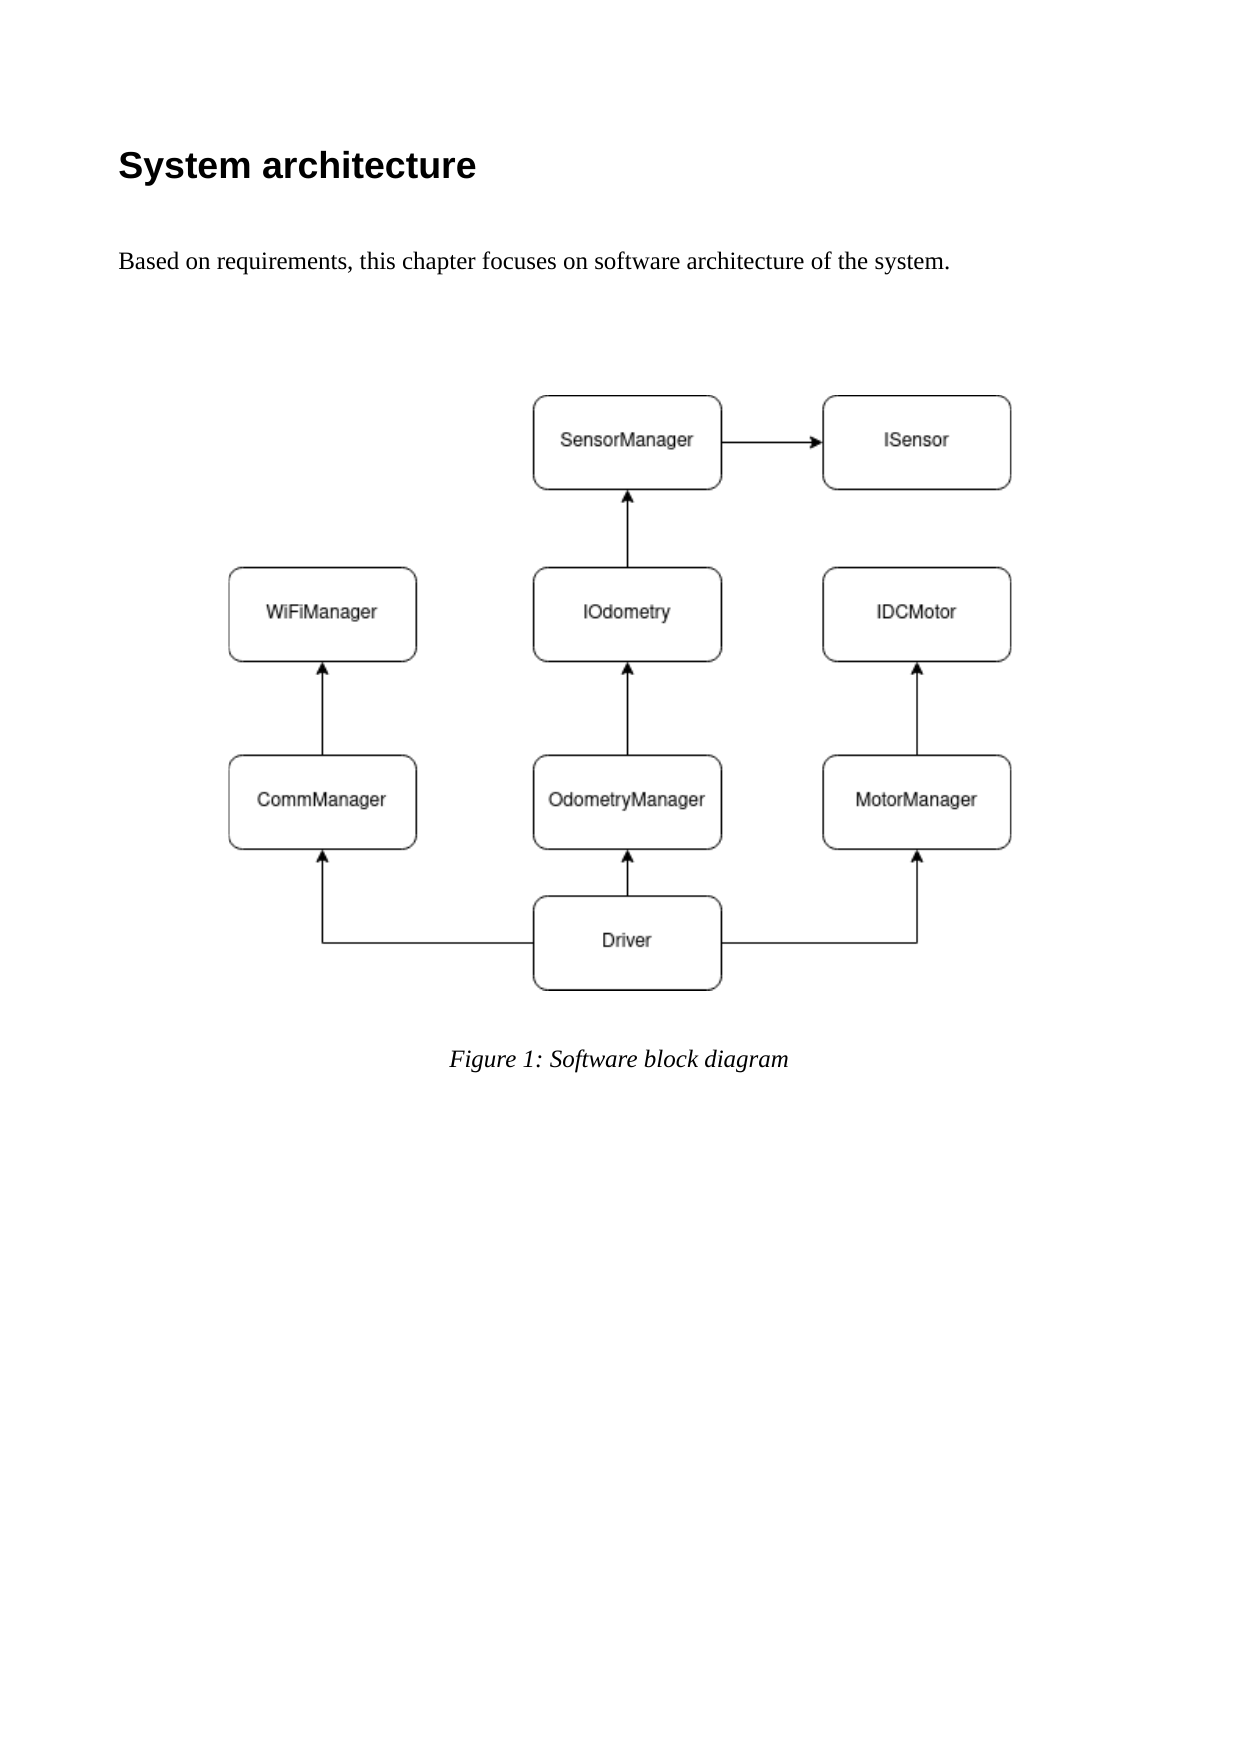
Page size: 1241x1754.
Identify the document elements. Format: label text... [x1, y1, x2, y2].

text Figure 1: Software block diagram [174, 1044, 1066, 1073]
picture [228, 395, 1012, 991]
text Based on requirements, this chapter focuses on software architecture of the system. [118, 246, 1122, 275]
subtitle System architecture [118, 143, 1122, 186]
